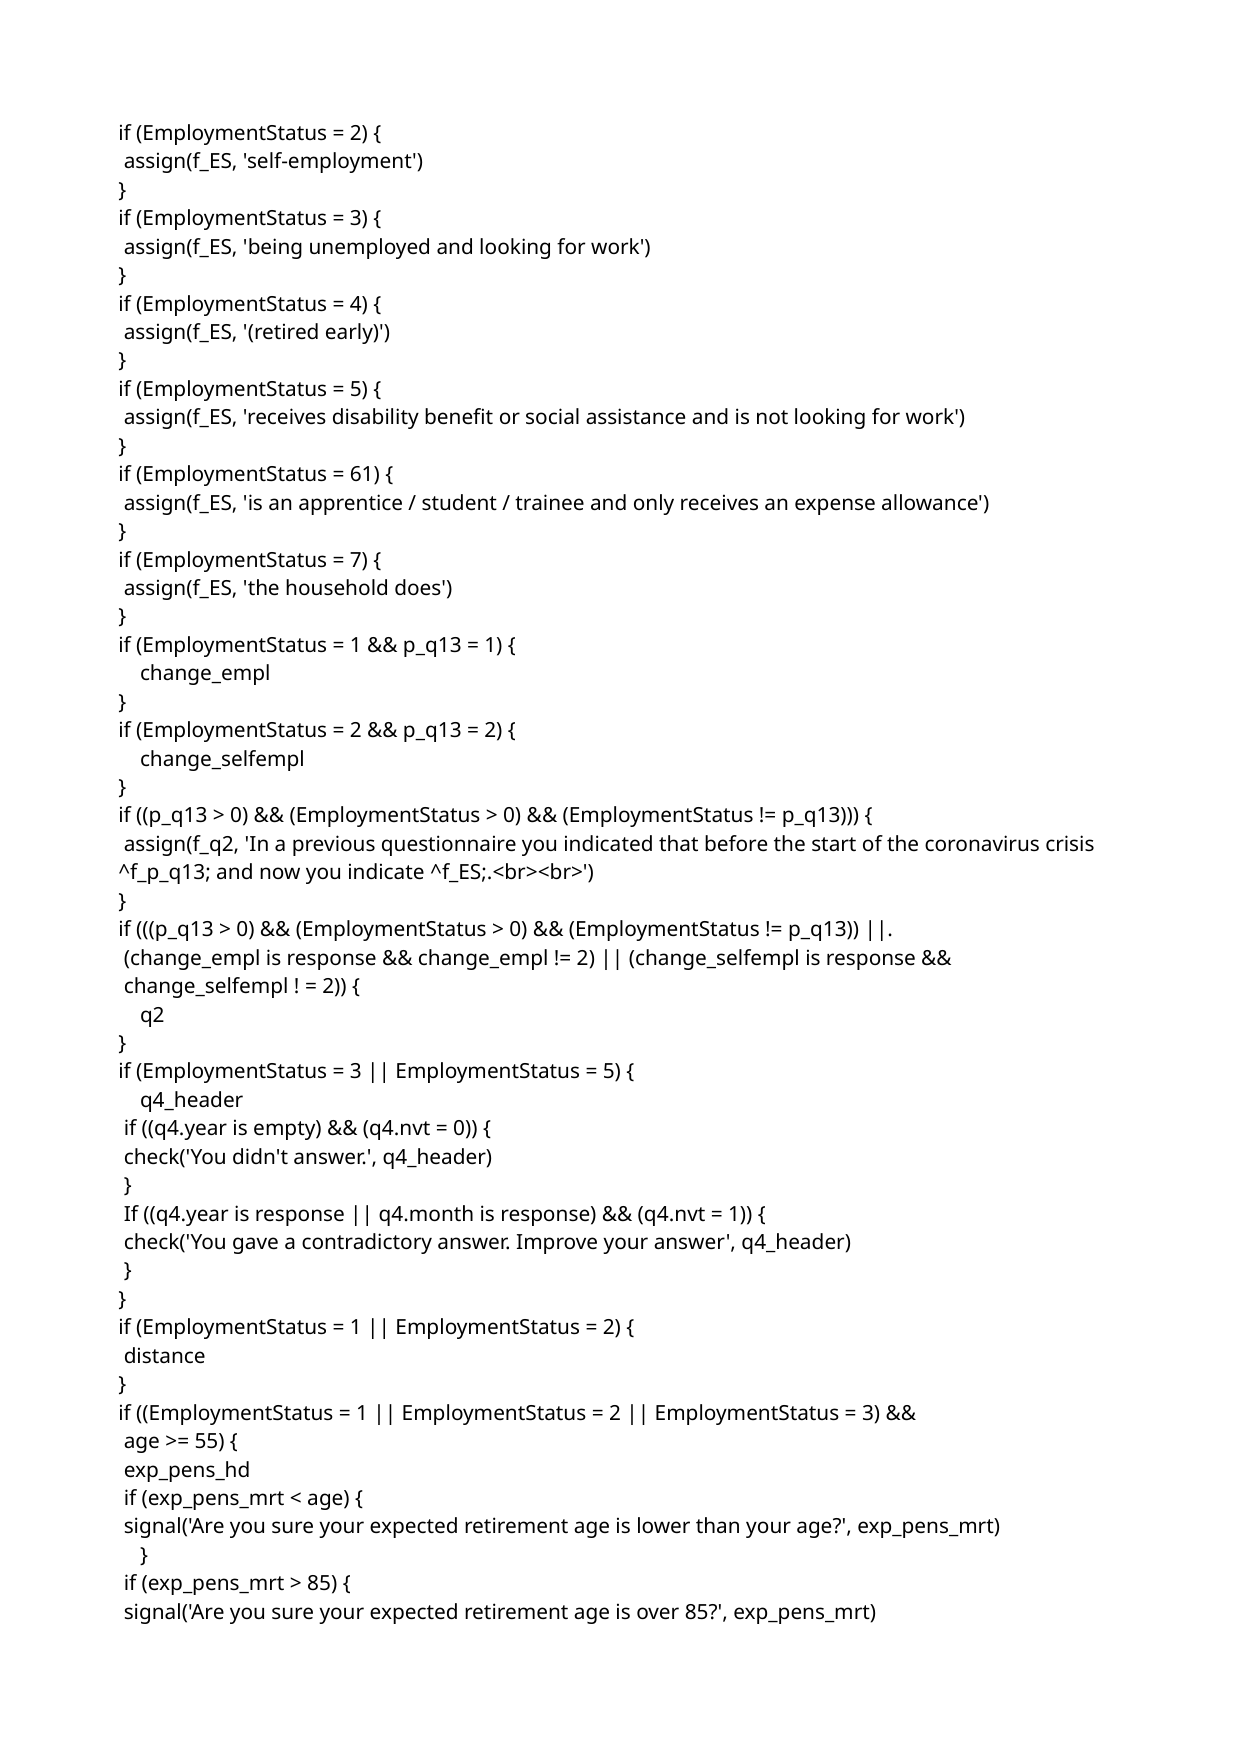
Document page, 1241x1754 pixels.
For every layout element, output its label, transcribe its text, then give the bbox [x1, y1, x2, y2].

text assign(f_ES, 'self-employment') [118, 147, 1122, 175]
text } [118, 1028, 1122, 1057]
text } [118, 175, 1122, 203]
text if (EmploymentStatus = 61) { [118, 459, 1122, 488]
text if (exp_pens_mrt > 85) { [118, 1568, 1122, 1597]
text q4_header [118, 1085, 1122, 1113]
text assign(f_ES, '(retired early)') [118, 317, 1122, 346]
text if (EmploymentStatus = 7) { [118, 545, 1122, 573]
text change_selfempl ! = 2)) { [118, 971, 1122, 1000]
text } [118, 772, 1122, 801]
text assign(f_ES, 'receives disability benefit or social assistance and is not looking for work') [118, 402, 1122, 431]
text assign(f_ES, 'being unemployed and looking for work') [118, 232, 1122, 260]
text if ((EmploymentStatus = 1 || EmploymentStatus = 2 || EmploymentStatus = 3) && [118, 1398, 1122, 1426]
text } [118, 1369, 1122, 1398]
text (change_empl is response && change_empl != 2) || (change_selfempl is response && [118, 943, 1122, 971]
text } [118, 516, 1122, 545]
text assign(f_q2, 'In a previous questionnaire you indicated that before the start of the coronavirus crisis ^f_p_q13; and now you indicate ^f_ES;.<br><br>') [118, 829, 1122, 886]
text q2 [118, 1000, 1122, 1028]
text if (EmploymentStatus = 2) { [118, 118, 1122, 147]
text } [118, 1170, 1122, 1199]
text check('You didn't answer.', q4_header) [118, 1142, 1122, 1170]
text } [118, 687, 1122, 715]
text assign(f_ES, 'the household does') [118, 573, 1122, 602]
text if (((p_q13 > 0) && (EmploymentStatus > 0) && (EmploymentStatus != p_q13)) ||. [118, 914, 1122, 943]
text if (EmploymentStatus = 1 || EmploymentStatus = 2) { [118, 1312, 1122, 1341]
text if (EmploymentStatus = 2 && p_q13 = 2) { [118, 715, 1122, 744]
text distance [118, 1341, 1122, 1369]
text if (exp_pens_mrt < age) { [118, 1483, 1122, 1512]
text } [118, 1256, 1122, 1284]
text } [118, 346, 1122, 374]
text } [118, 260, 1122, 289]
text } [118, 602, 1122, 630]
text if ((p_q13 > 0) && (EmploymentStatus > 0) && (EmploymentStatus != p_q13))) { [118, 801, 1122, 829]
text } [118, 1540, 1122, 1568]
text change_selfempl [118, 744, 1122, 772]
text exp_pens_hd [118, 1455, 1122, 1483]
text if (EmploymentStatus = 3) { [118, 203, 1122, 232]
text if (EmploymentStatus = 1 && p_q13 = 1) { [118, 630, 1122, 658]
text If ((q4.year is response || q4.month is response) && (q4.nvt = 1)) { [118, 1199, 1122, 1227]
text } [118, 886, 1122, 914]
text assign(f_ES, 'is an apprentice / student / trainee and only receives an expense allowance') [118, 488, 1122, 516]
text if (EmploymentStatus = 5) { [118, 374, 1122, 402]
text age >= 55) { [118, 1426, 1122, 1455]
text check('You gave a contradictory answer. Improve your answer', q4_header) [118, 1227, 1122, 1256]
text if ((q4.year is empty) && (q4.nvt = 0)) { [118, 1113, 1122, 1142]
text } [118, 431, 1122, 459]
text signal('Are you sure your expected retirement age is lower than your age?', exp_pens_mrt) [118, 1512, 1122, 1540]
text if (EmploymentStatus = 4) { [118, 289, 1122, 317]
text change_empl [118, 658, 1122, 687]
text signal('Are you sure your expected retirement age is over 85?', exp_pens_mrt) [118, 1597, 1122, 1625]
text if (EmploymentStatus = 3 || EmploymentStatus = 5) { [118, 1057, 1122, 1085]
text } [118, 1284, 1122, 1312]
